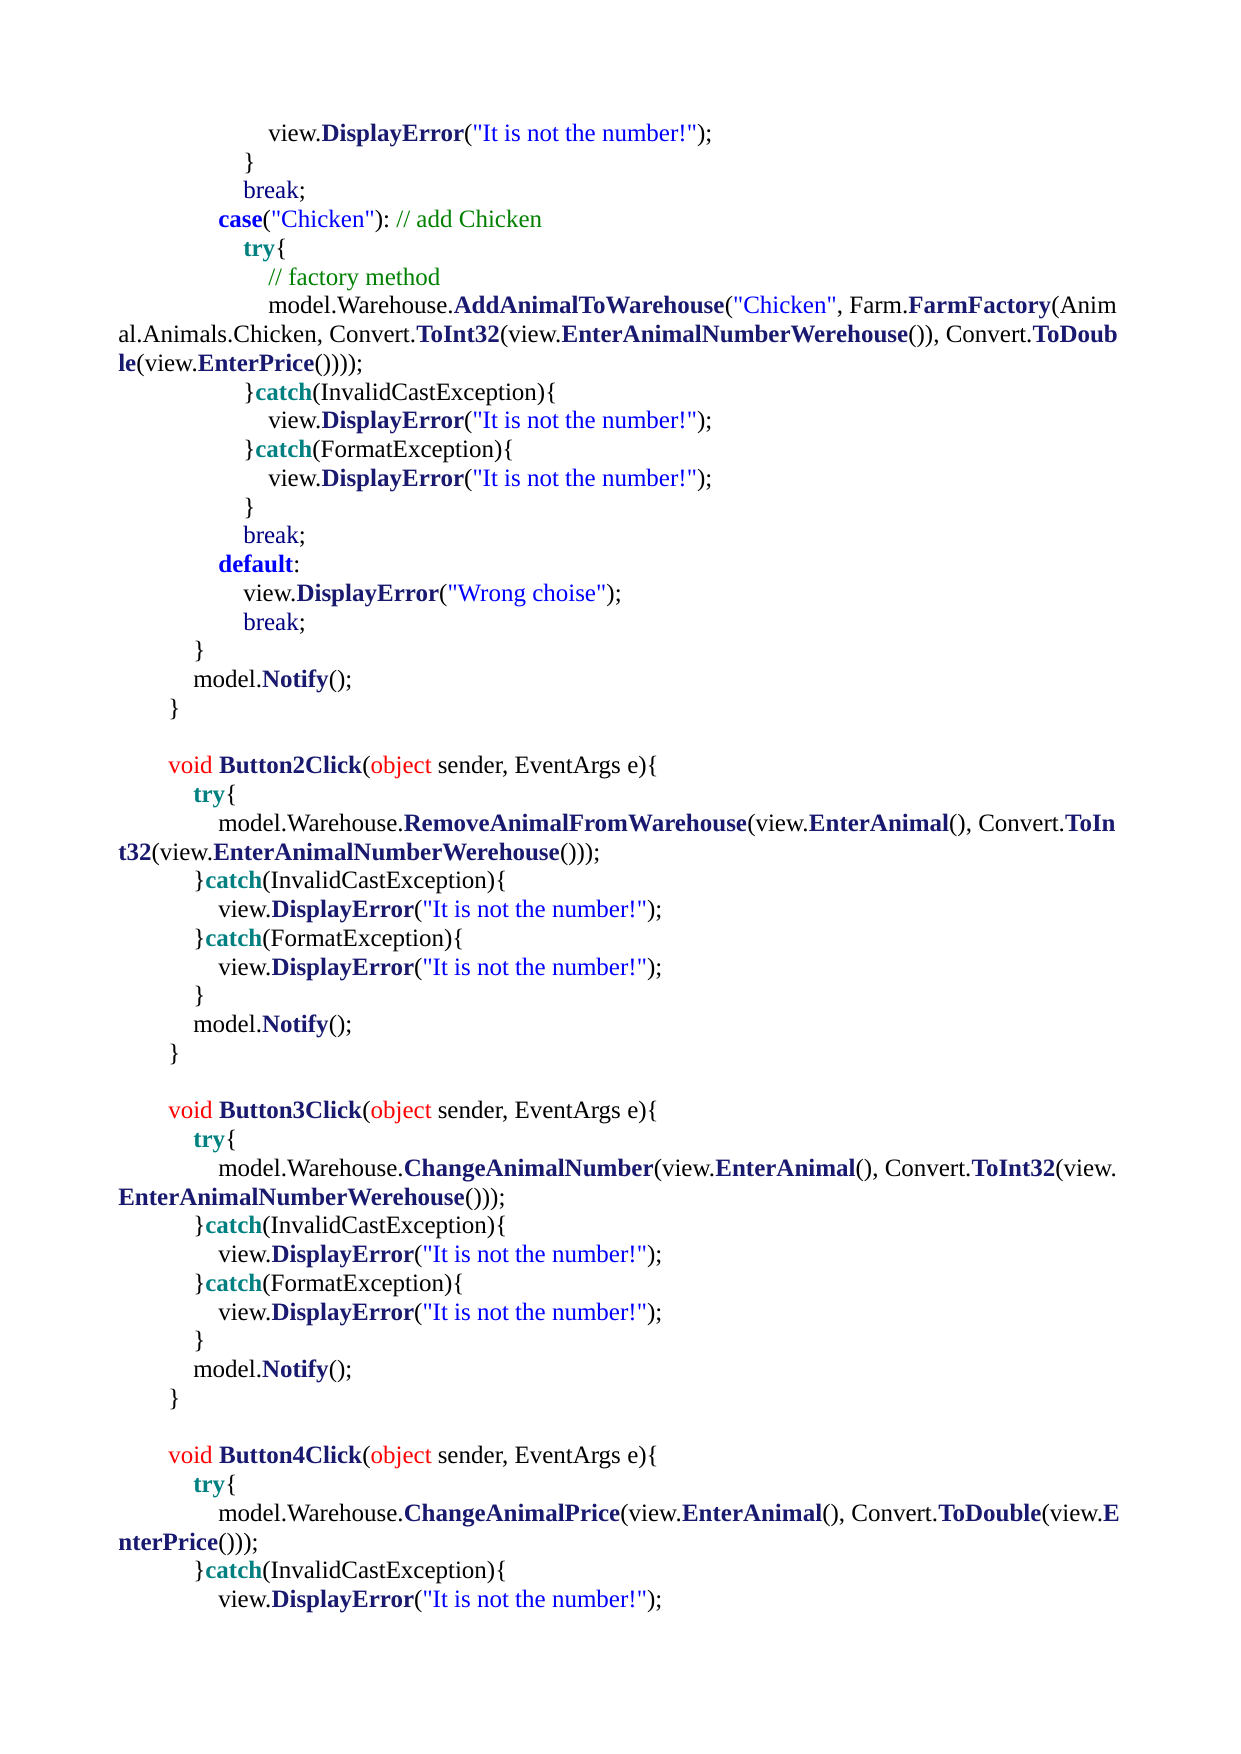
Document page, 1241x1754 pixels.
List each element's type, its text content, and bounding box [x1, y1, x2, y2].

text view.DisplayError("It is not the number!"); } break; case("Chicken"): // add Chicken try{ // factory method model.Warehouse.AddAnimalToWarehouse("Chicken", Farm.FarmFactory(Animal.Animals.Chicken, Convert.ToInt32(view.EnterAnimalNumberWerehouse()), Convert.ToDouble(view.EnterPrice()))); }catch(InvalidCastException){ view.DisplayError("It is not the number!"); }catch(FormatException){ view.DisplayError("It is not the number!"); } break; default: view.DisplayError("Wrong choise"); break; } model.Notify(); } void Button2Click(object sender, EventArgs e){ try{ model.Warehouse.RemoveAnimalFromWarehouse(view.EnterAnimal(), Convert.ToInt32(view.EnterAnimalNumberWerehouse())); }catch(InvalidCastException){ view.DisplayError("It is not the number!"); }catch(FormatException){ view.DisplayError("It is not the number!"); } model.Notify(); } void Button3Click(object sender, EventArgs e){ try{ model.Warehouse.ChangeAnimalNumber(view.EnterAnimal(), Convert.ToInt32(view.EnterAnimalNumberWerehouse())); }catch(InvalidCastException){ view.DisplayError("It is not the number!"); }catch(FormatException){ view.DisplayError("It is not the number!"); } model.Notify(); } void Button4Click(object sender, EventArgs e){ try{ model.Warehouse.ChangeAnimalPrice(view.EnterAnimal(), Convert.ToDouble(view.EnterPrice())); }catch(InvalidCastException){ view.DisplayError("It is not the number!"); [118, 118, 1122, 1613]
